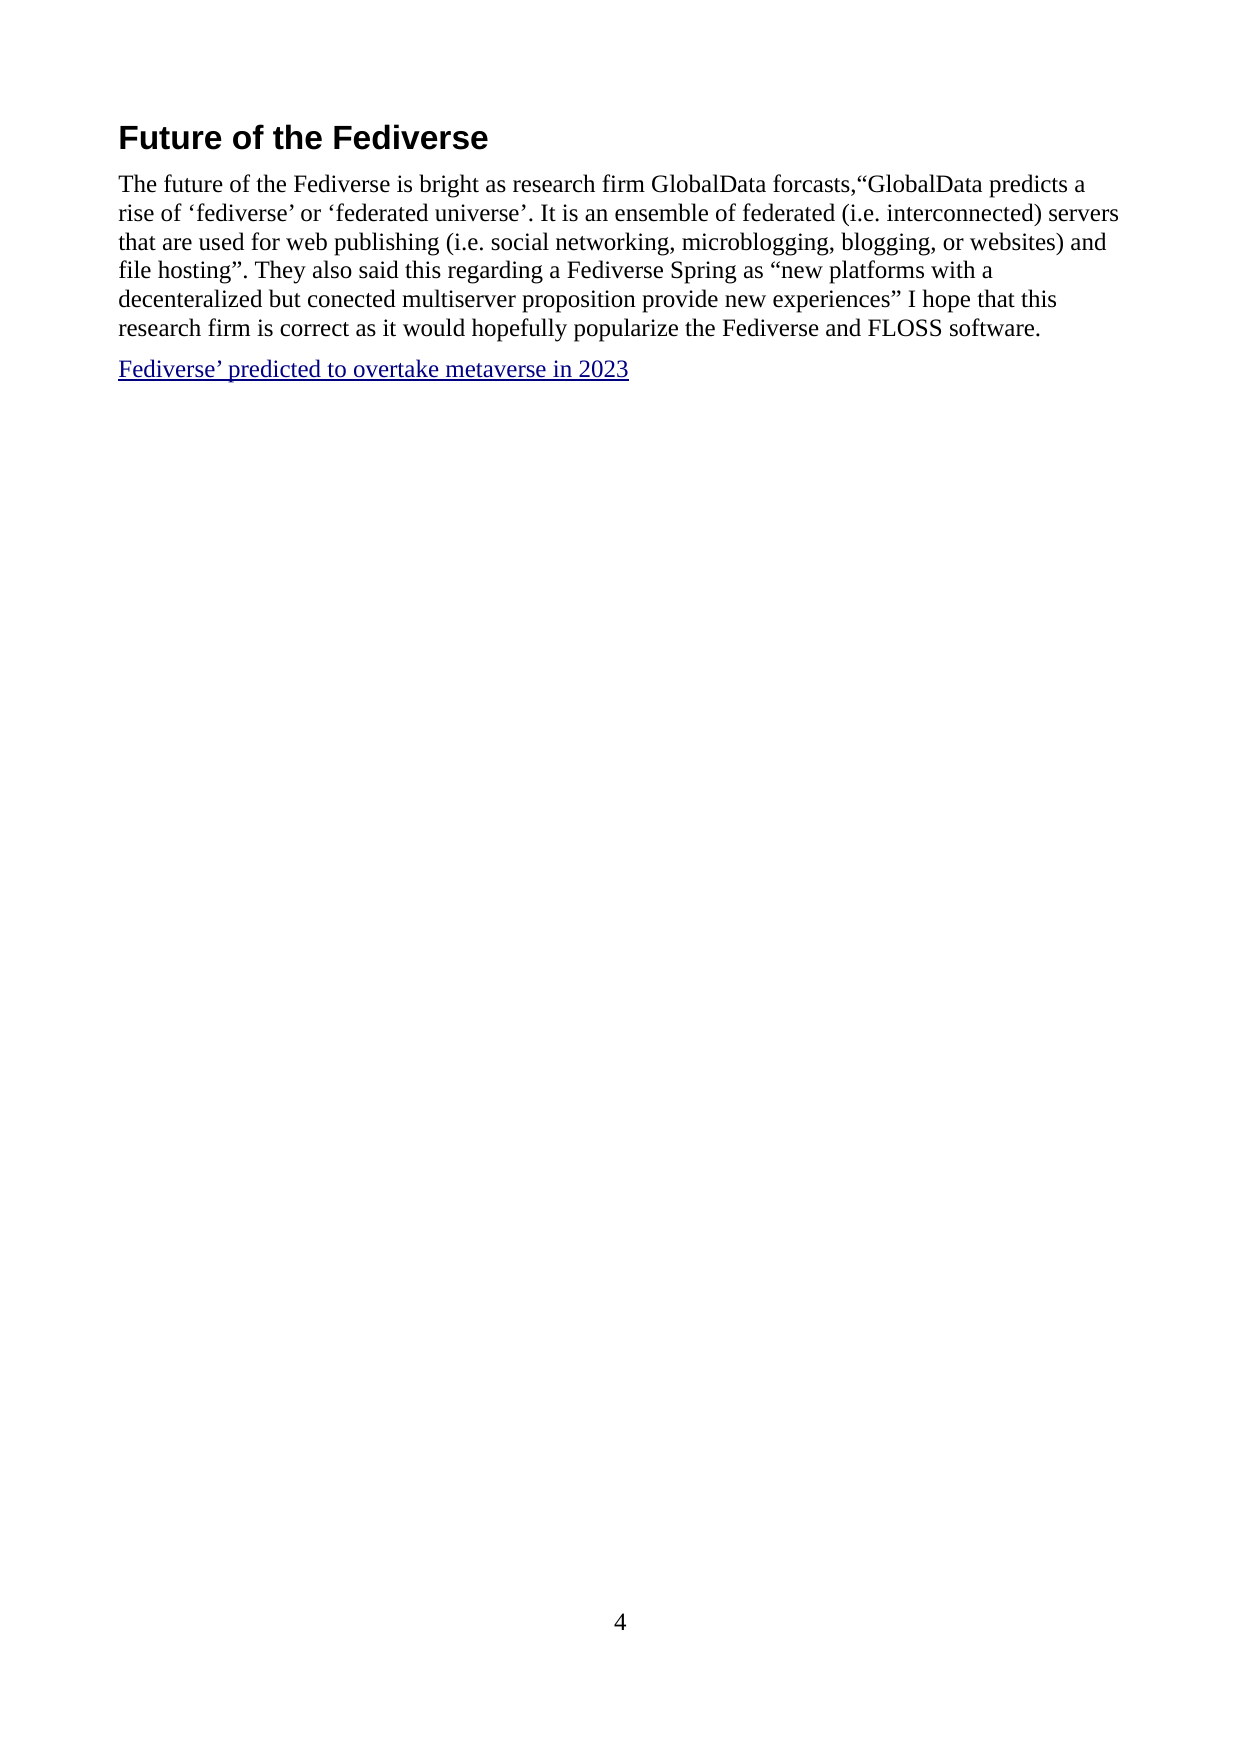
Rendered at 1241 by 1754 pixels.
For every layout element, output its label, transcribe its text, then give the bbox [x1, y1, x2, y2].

subtitle Future of the Fediverse [118, 118, 1122, 157]
text Fediverse’ predicted to overtake metaverse in 2023 [118, 354, 1122, 383]
text The future of the Fediverse is bright as research firm GlobalData forcasts,“GlobalData predicts a rise of ‘fediverse’ or ‘federated universe’. It is an ensemble of federated (i.e. interconnected) servers that are used for web publishing (i.e. social networking, microblogging, blogging, or websites) and file hosting”. They also said this regarding a Fediverse Spring as “new platforms with a decenteralized but conected multiserver proposition provide new experiences” I hope that this research firm is correct as it would hopefully popularize the Fediverse and FLOSS software. [118, 169, 1122, 342]
